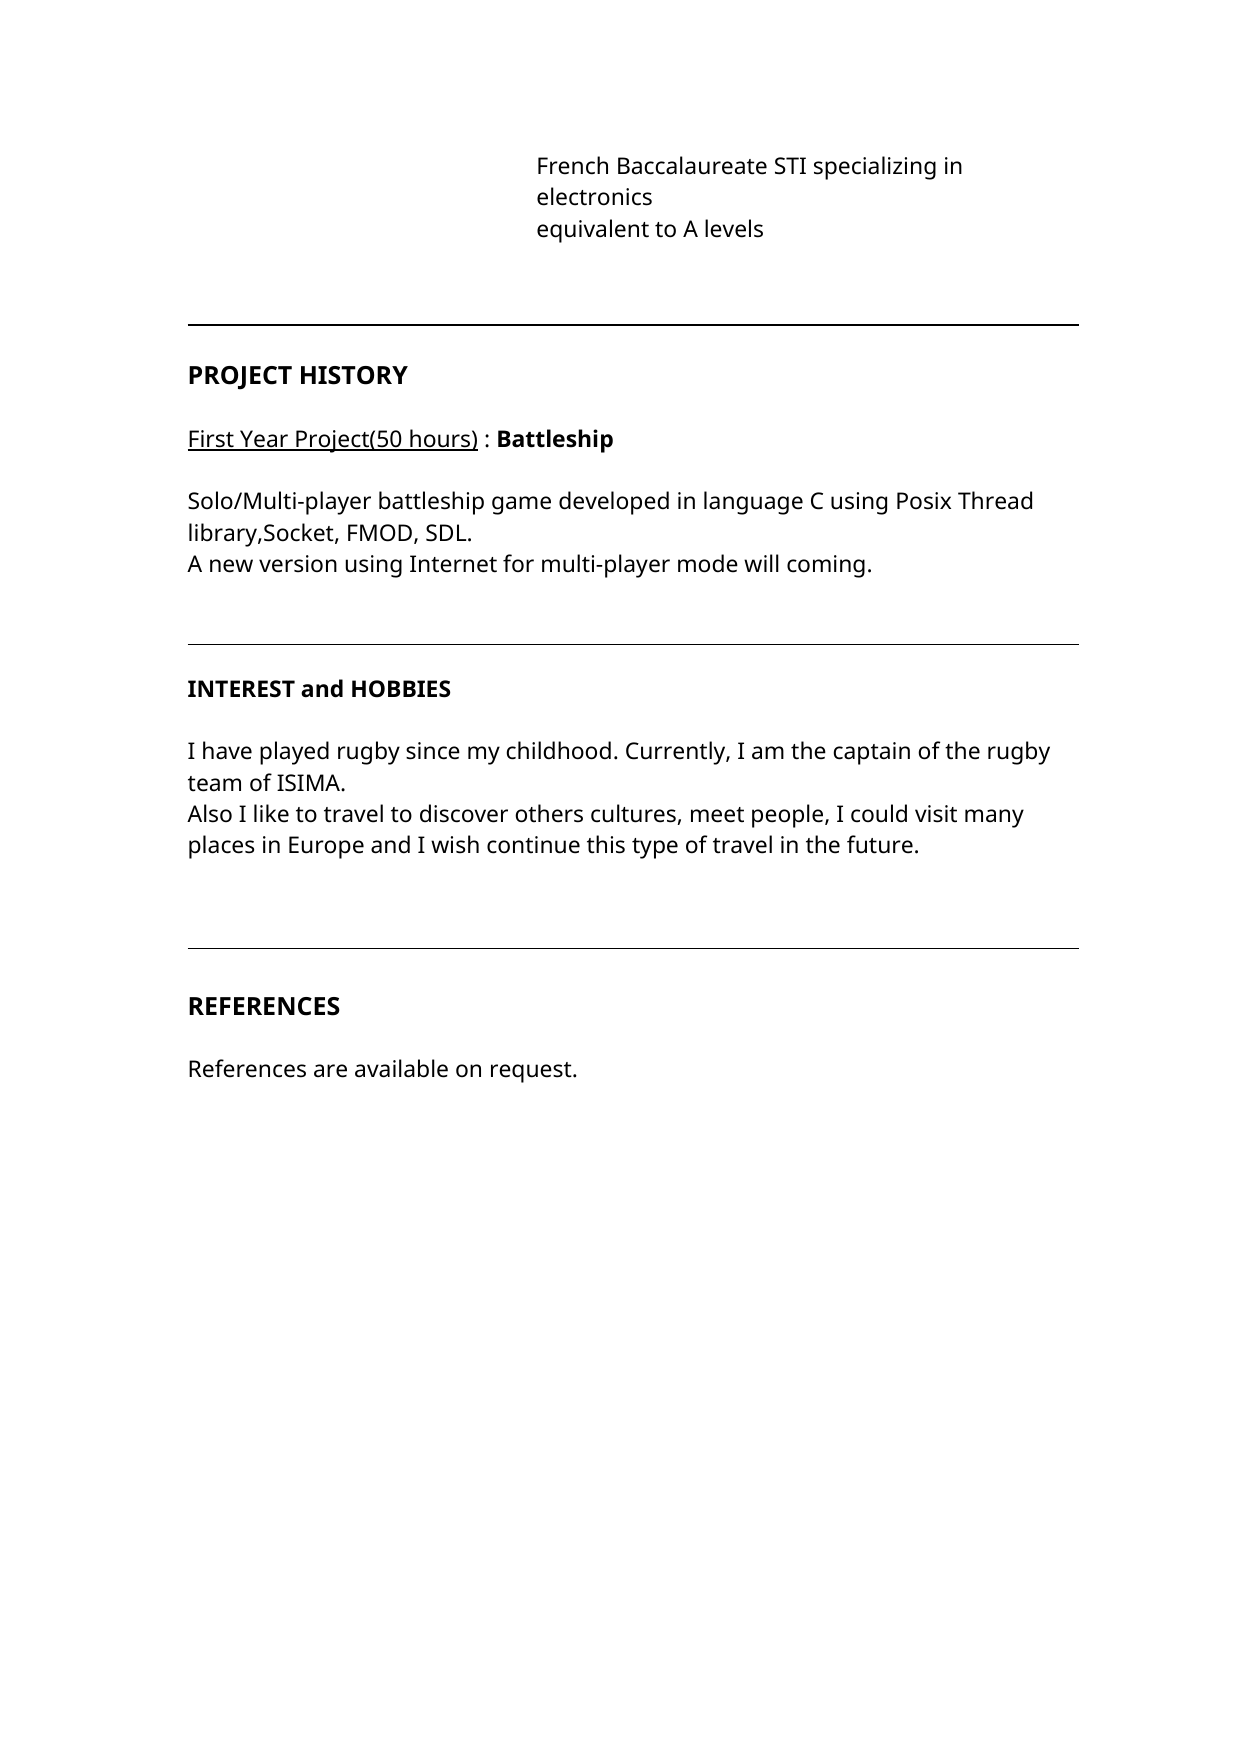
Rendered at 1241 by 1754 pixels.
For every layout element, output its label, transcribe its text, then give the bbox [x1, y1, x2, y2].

text INTEREST and HOBBIES [187, 673, 1053, 704]
text Solo/Multi-player battleship game developed in language C using Posix Thread library,Socket, FMOD, SDL. [187, 485, 1053, 548]
text First Year Project(50 hours) : Battleship [187, 392, 1053, 454]
text [187, 301, 1053, 324]
table_header French Baccalaureate STI specializing in electronics equivalent to A levels [525, 150, 1064, 244]
text PROJECT HISTORY [187, 325, 1053, 392]
text Also I like to travel to discover others cultures, meet people, I could visit many places in Europe and I wish continue this type of travel in the future. [187, 798, 1053, 860]
text I have played rugby since my childhood. Currently, I am the captain of the rugby team of ISIMA. [187, 735, 1053, 798]
text References are available on request. [187, 1053, 1053, 1085]
text REFERENCES [187, 988, 1053, 1022]
table_header [188, 150, 525, 244]
text A new version using Internet for multi-player mode will coming. [187, 548, 1053, 579]
